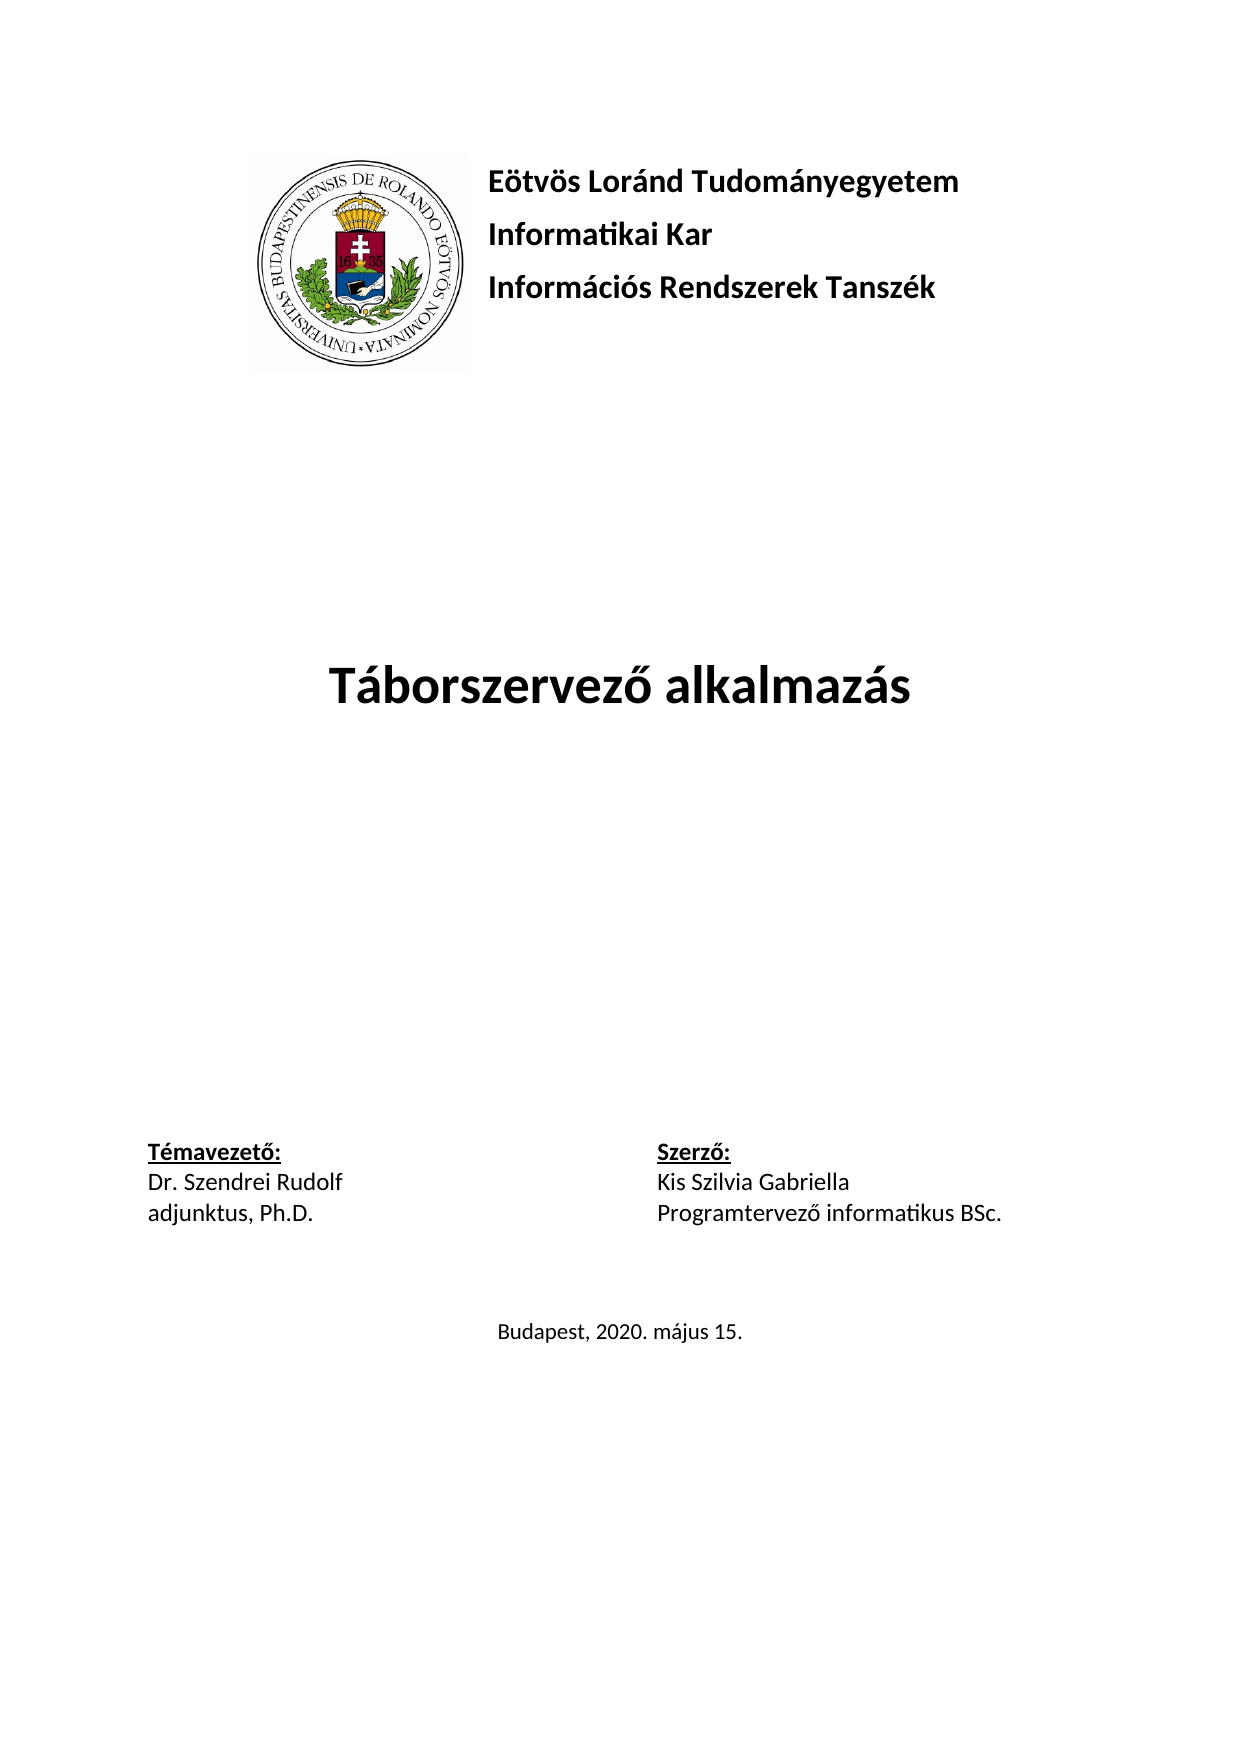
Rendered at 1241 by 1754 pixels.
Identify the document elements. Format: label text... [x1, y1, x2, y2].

text Programtervező informatikus BSc. [657, 1197, 1093, 1228]
text adjunktus, Ph.D. [148, 1197, 583, 1228]
text [148, 213, 250, 254]
text Témavezető: [148, 1136, 583, 1167]
text Táborszervező alkalmazás [148, 651, 1093, 717]
text Szerző: [657, 1136, 1093, 1167]
text Budapest, 2020. május 15. [148, 1317, 1093, 1345]
text Informatikai Kar [470, 213, 1093, 254]
text [148, 160, 250, 201]
text Eötvös Loránd Tudományegyetem [470, 160, 1093, 201]
text [148, 267, 250, 307]
picture [250, 153, 470, 373]
text Dr. Szendrei Rudolf [148, 1167, 583, 1197]
text Kis Szilvia Gabriella [657, 1167, 1093, 1197]
text Információs Rendszerek Tanszék [470, 267, 1093, 307]
